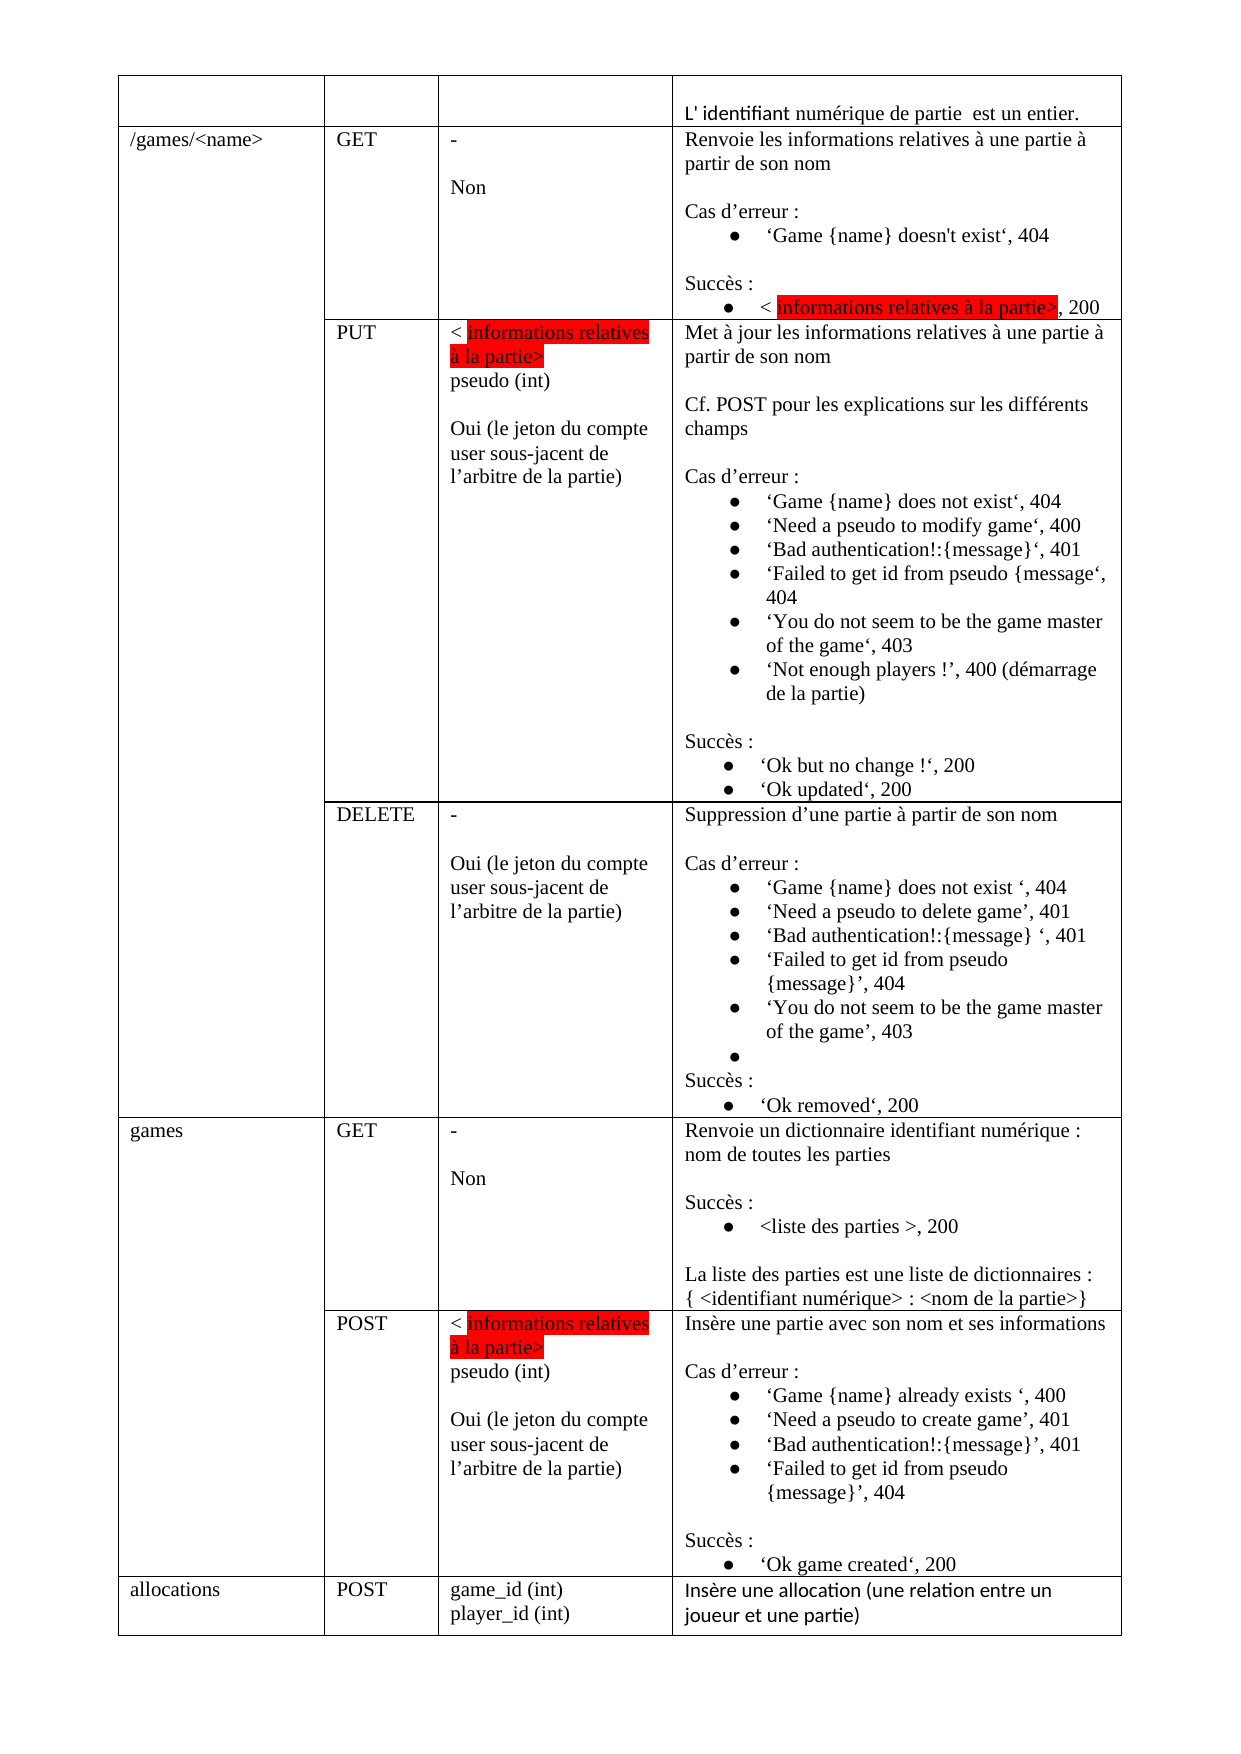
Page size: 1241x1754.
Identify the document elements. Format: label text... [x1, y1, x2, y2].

table_cell Renvoie les informations relatives à une partie à partir de son nom Cas d’erreur : ‘Game {name} doesn't exist‘, 404 Succès : < informations relatives à la partie>, 200 [673, 127, 1121, 319]
table_cell L' identifiant numérique de partie est un entier. [673, 76, 1121, 126]
table_cell allocations [119, 1577, 324, 1635]
table_cell games [119, 1118, 324, 1576]
table_cell - Non [439, 1118, 672, 1310]
table_cell Insère une partie avec son nom et ses informations Cas d’erreur : ‘Game {name} already exists ‘, 400 ‘Need a pseudo to create game’, 401 ‘Bad authentication!:{message}’, 401 ‘Failed to get id from pseudo {message}’, 404 Succès : ‘Ok game created‘, 200 [673, 1311, 1121, 1576]
table_cell /games/<name> [119, 127, 324, 1117]
table_cell < informations relatives à la partie> pseudo (int) Oui (le jeton du compte user sous-jacent de l’arbitre de la partie) [439, 320, 672, 801]
table_cell Suppression d’une partie à partir de son nom Cas d’erreur : ‘Game {name} does not exist ‘, 404 ‘Need a pseudo to delete game’, 401 ‘Bad authentication!:{message} ‘, 401 ‘Failed to get id from pseudo {message}’, 404 ‘You do not seem to be the game master of the game’, 403 Succès : ‘Ok removed‘, 200 [673, 803, 1121, 1117]
table_cell DELETE [325, 803, 438, 1117]
table_cell - Non [439, 127, 672, 319]
table_cell Insère une allocation (une relation entre un joueur et une partie) Il faut être : soit l’arbitre de la partie soit le joueur concerné Cas d’erreur : ‘Need a pseudo to join/put in game’, 401 ‘Bad authentication!:{message}’, 401 ‘Failed to get id from pseudo {message}’, 404 ‘You do not seem to be either the game master of the game or the concerned player’, 403 ‘This game is not in the proper state - please proceed to replacement (not implemented yet)’, 405 Succès : ‘Ok allocation updated or created‘, 200 [673, 1577, 1121, 1635]
table_cell GET [325, 127, 438, 319]
table_cell Met à jour les informations relatives à une partie à partir de son nom Cf. POST pour les explications sur les différents champs Cas d’erreur : ‘Game {name} does not exist‘, 404 ‘Need a pseudo to modify game‘, 400 ‘Bad authentication!:{message}‘, 401 ‘Failed to get id from pseudo {message‘, 404 ‘You do not seem to be the game master of the game‘, 403 ‘Not enough players !’, 400 (démarrage de la partie) Succès : ‘Ok but no change !‘, 200 ‘Ok updated‘, 200 [673, 320, 1121, 801]
table_cell [439, 76, 672, 126]
table_cell game_id (int) player_id (int) [439, 1577, 672, 1635]
table_cell Renvoie un dictionnaire identifiant numérique : nom de toutes les parties Succès : <liste des parties >, 200 La liste des parties est une liste de dictionnaires : { <identifiant numérique> : <nom de la partie>} [673, 1118, 1121, 1310]
table_cell [119, 76, 324, 126]
table_cell - Oui (le jeton du compte user sous-jacent de l’arbitre de la partie) [439, 803, 672, 1117]
table_cell POST [325, 1577, 438, 1635]
table_cell [325, 76, 438, 126]
table_cell PUT [325, 320, 438, 801]
table_cell POST [325, 1311, 438, 1576]
table_cell GET [325, 1118, 438, 1310]
table_cell < informations relatives à la partie> pseudo (int) Oui (le jeton du compte user sous-jacent de l’arbitre de la partie) [439, 1311, 672, 1576]
